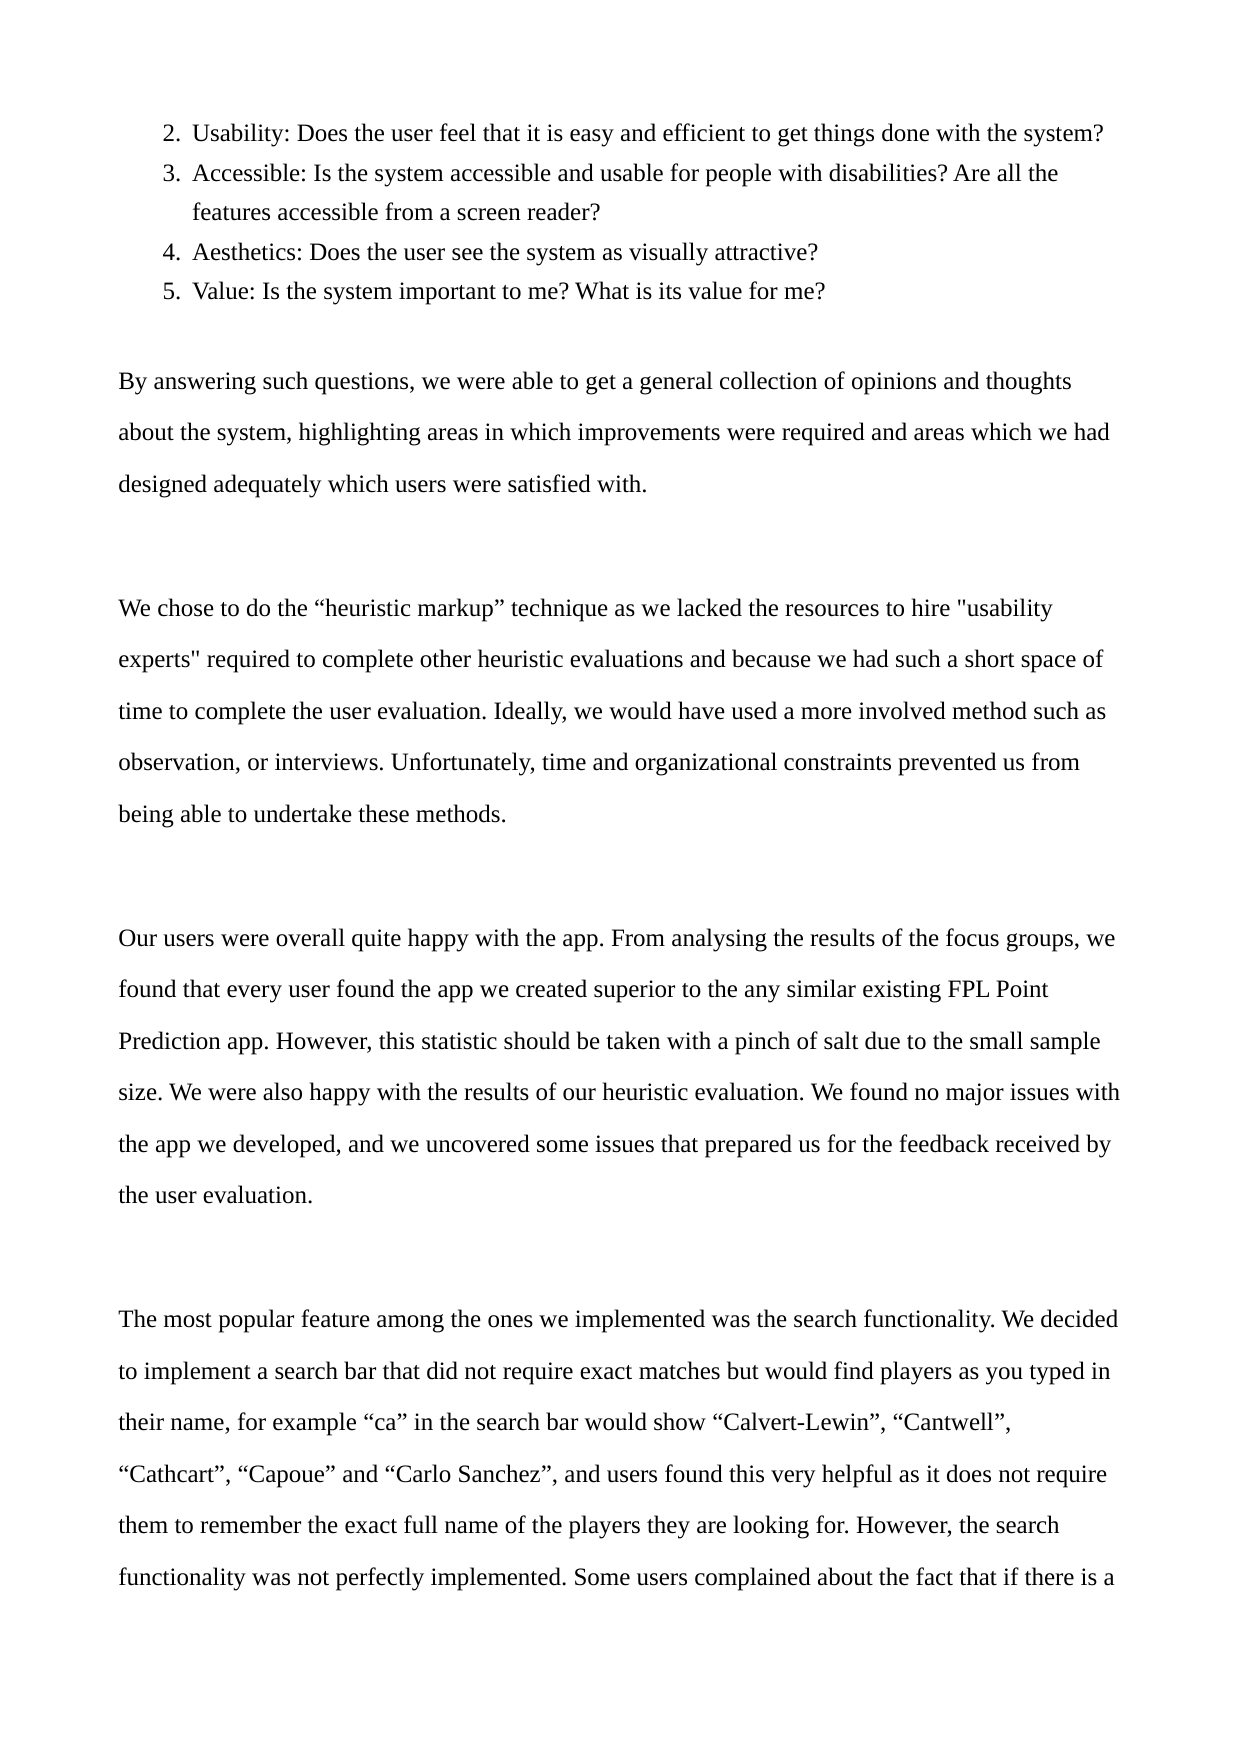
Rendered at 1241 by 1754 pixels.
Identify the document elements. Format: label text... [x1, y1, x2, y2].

text We chose to do the “heuristic markup” technique as we lacked the resources to hire "usability experts" required to complete other heuristic evaluations and because we had such a short space of time to complete the user evaluation. Ideally, we would have used a more involved method such as observation, or interviews. Unfortunately, time and organizational constraints prevented us from being able to undertake these methods. [118, 593, 1122, 828]
text Our users were overall quite happy with the app. From analysing the results of the focus groups, we found that every user found the app we created superior to the any similar existing FPL Point Prediction app. However, this statistic should be taken with a pinch of salt due to the small sample size. We were also happy with the results of our heuristic evaluation. We found no major issues with the app we developed, and we uncovered some issues that prepared us for the feedback received by the user evaluation. [118, 923, 1122, 1209]
text The most popular feature among the ones we implemented was the search functionality. We decided to implement a search bar that did not require exact matches but would find players as you typed in their name, for example “ca” in the search bar would show “Calvert-Lewin”, “Cantwell”, “Cathcart”, “Capoue” and “Carlo Sanchez”, and users found this very helpful as it does not require them to remember the exact full name of the players they are looking for. However, the search functionality was not perfectly implemented. Some users complained about the fact that if there is a [118, 1304, 1122, 1590]
list Accessible: Is the system accessible and usable for people with disabilities? Are all the features accessible from a screen reader? [162, 158, 1122, 226]
text By answering such questions, we were able to get a general collection of opinions and thoughts about the system, highlighting areas in which improvements were required and areas which we had designed adequately which users were satisfied with. [118, 366, 1122, 498]
list Aesthetics: Does the user see the system as visually attractive? [162, 237, 1122, 266]
list Usability: Does the user feel that it is easy and efficient to get things done with the system? [162, 118, 1122, 147]
list Value: Is the system important to me? What is its value for me? [162, 276, 1122, 305]
